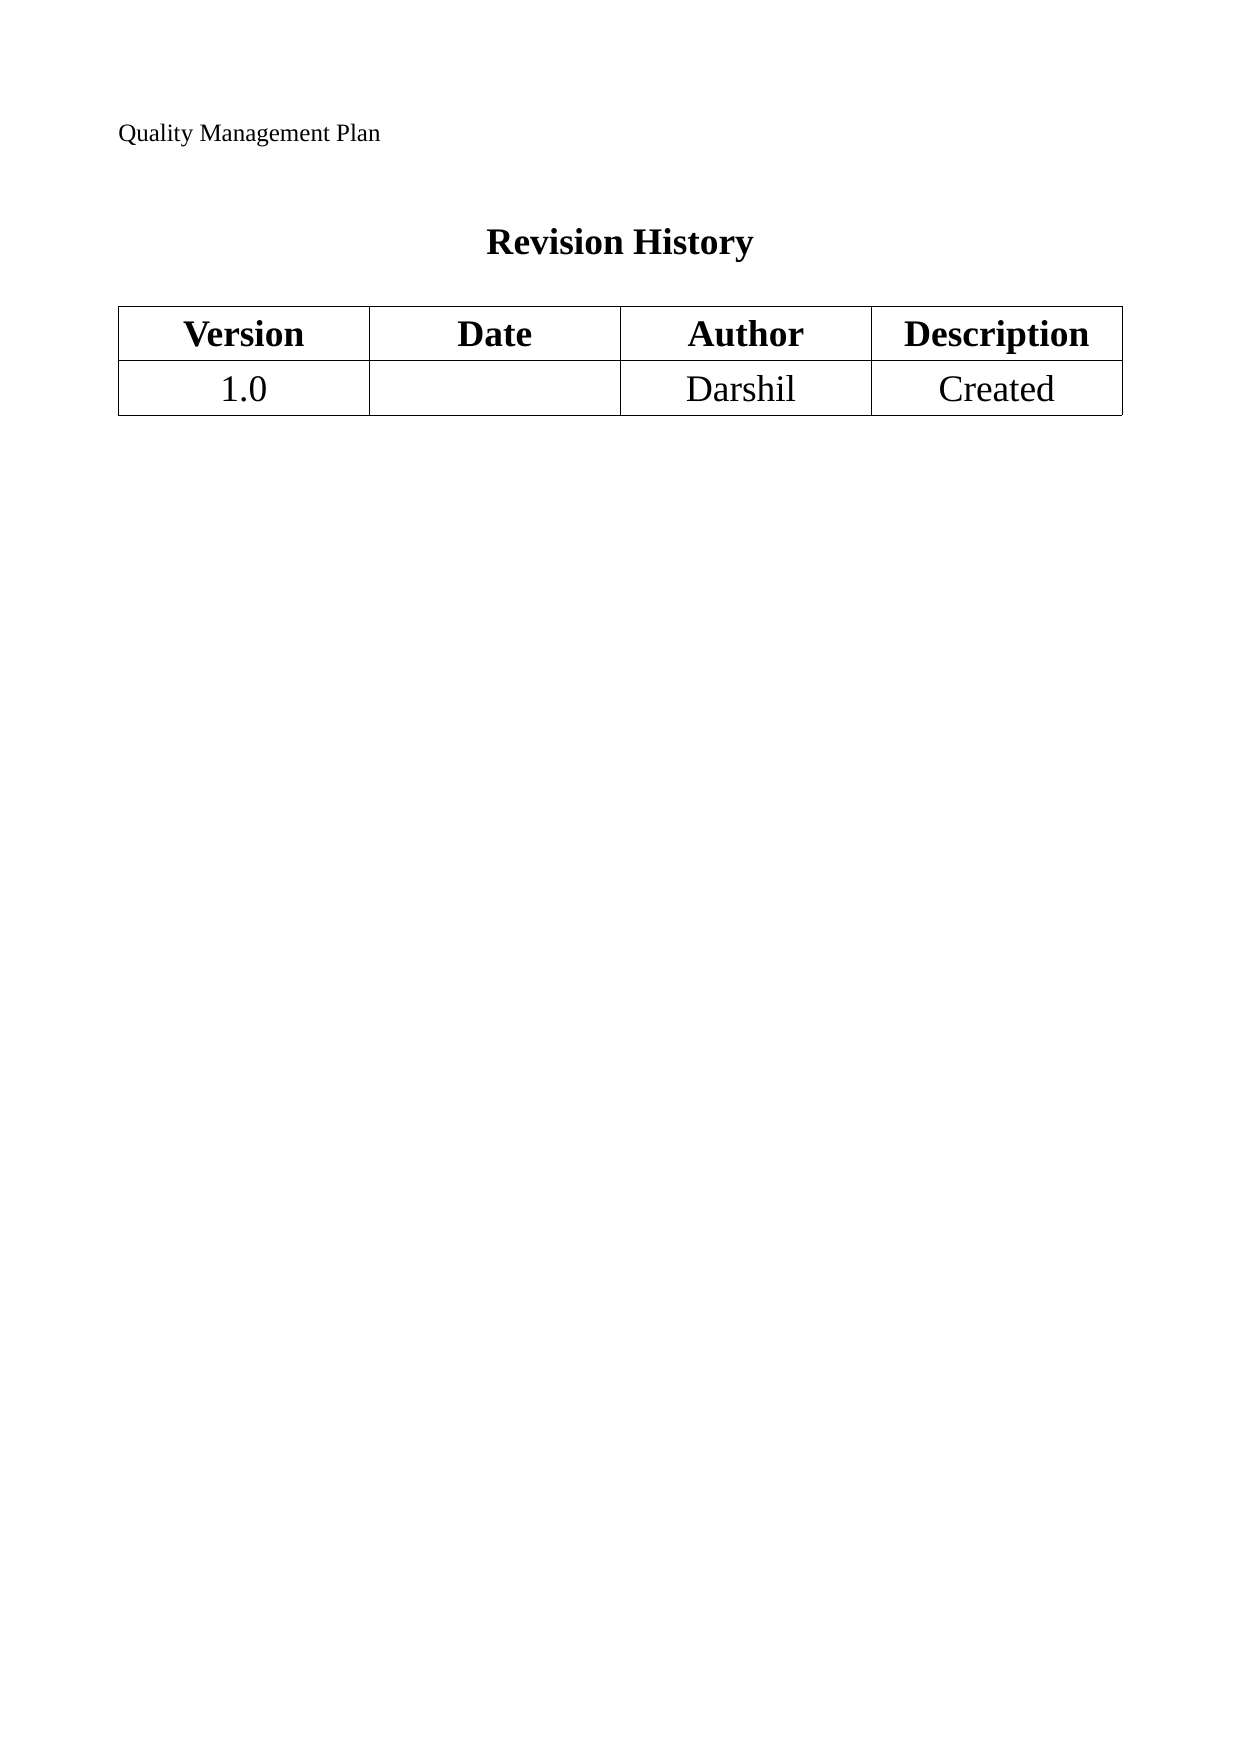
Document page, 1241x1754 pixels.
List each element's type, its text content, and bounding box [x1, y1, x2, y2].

table_header Author [621, 307, 871, 360]
table_cell 1.0 [119, 361, 369, 415]
table_header Description [872, 307, 1122, 360]
table_header Version [119, 307, 369, 360]
table_cell Darshil [621, 361, 871, 415]
table_cell Created [872, 361, 1122, 415]
text Revision History [118, 219, 1122, 263]
table_cell [370, 361, 620, 415]
table_header Date [370, 307, 620, 360]
